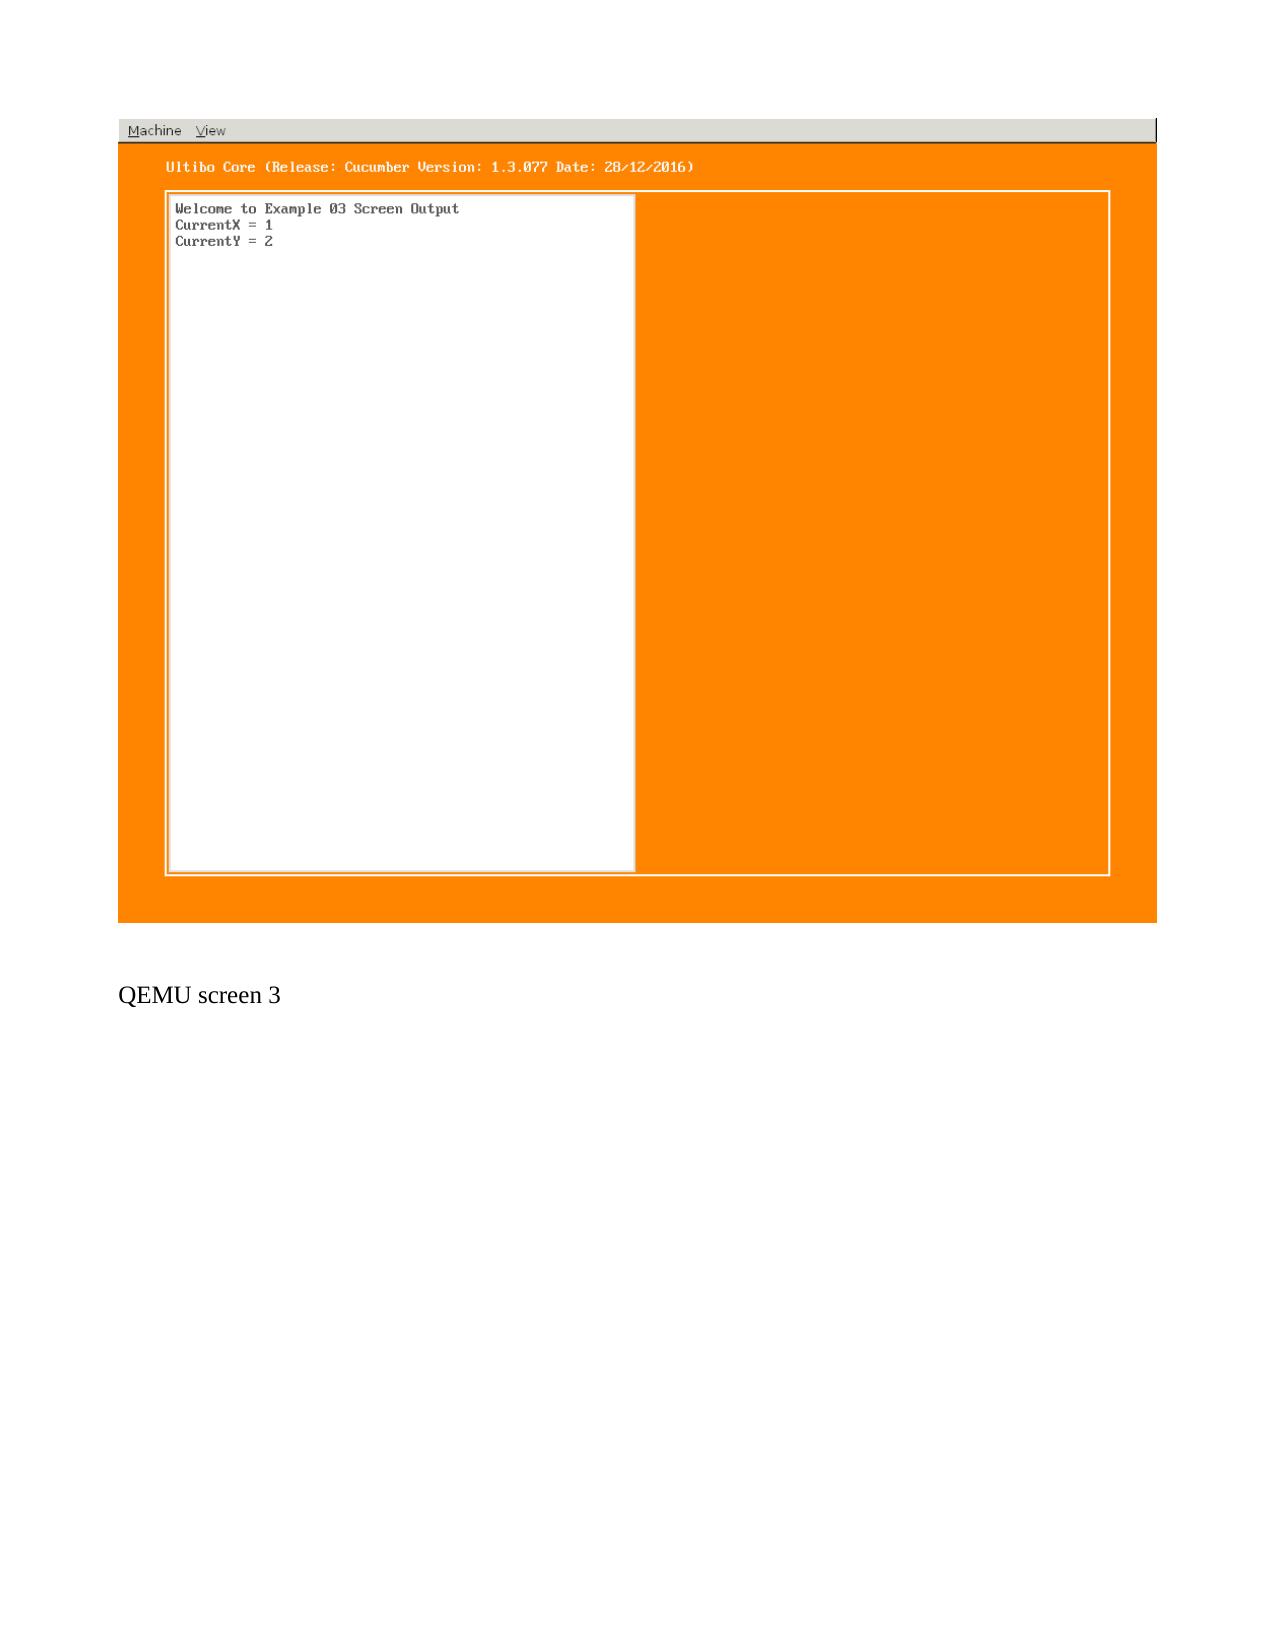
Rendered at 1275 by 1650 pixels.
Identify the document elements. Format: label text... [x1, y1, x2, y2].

text QEMU screen 3 [118, 980, 1157, 1009]
picture [118, 118, 1157, 923]
